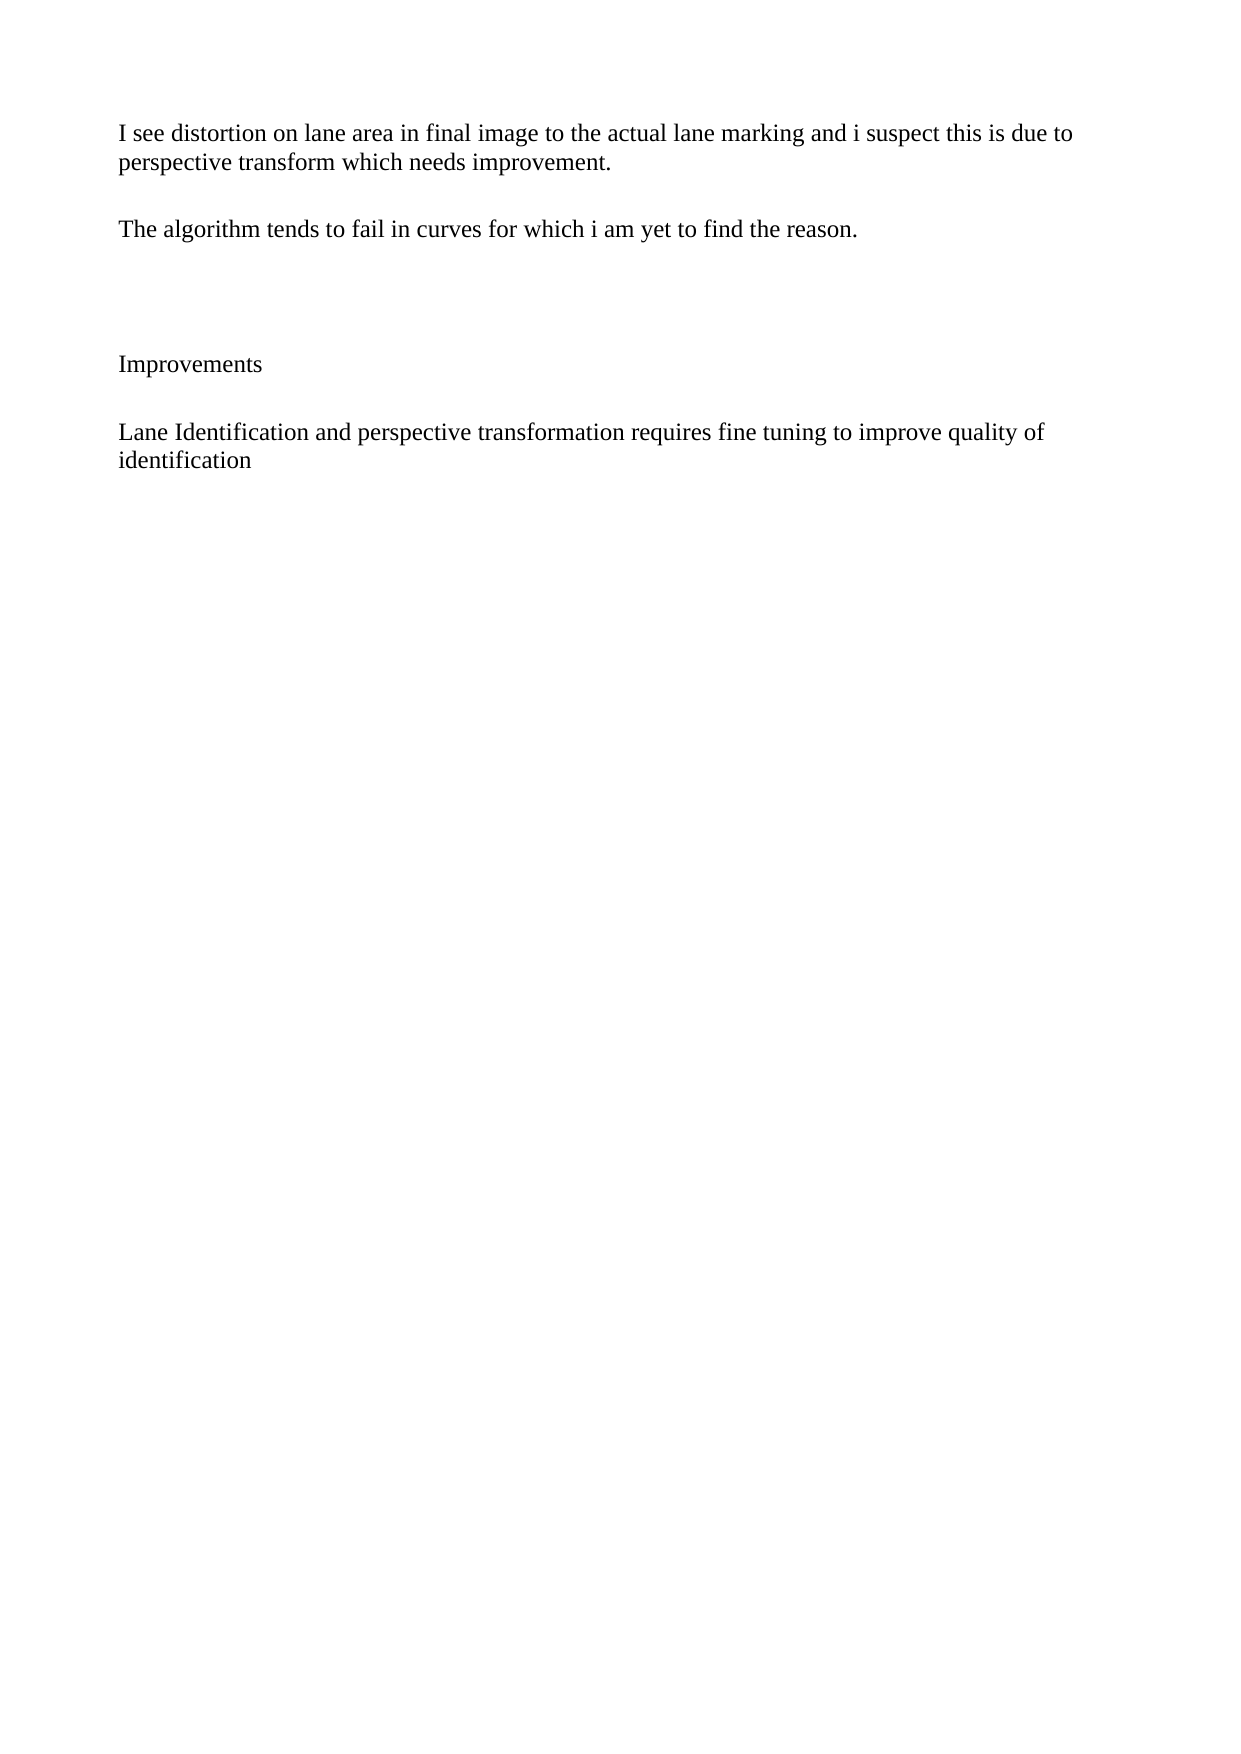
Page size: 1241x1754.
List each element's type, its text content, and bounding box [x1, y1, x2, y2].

text Lane Identification and perspective transformation requires fine tuning to improve quality of identification [118, 417, 1122, 474]
text The algorithm tends to fail in curves for which i am yet to find the reason. [118, 214, 1122, 243]
text Improvements [118, 349, 1122, 378]
text I see distortion on lane area in final image to the actual lane marking and i suspect this is due to perspective transform which needs improvement. [118, 118, 1122, 176]
